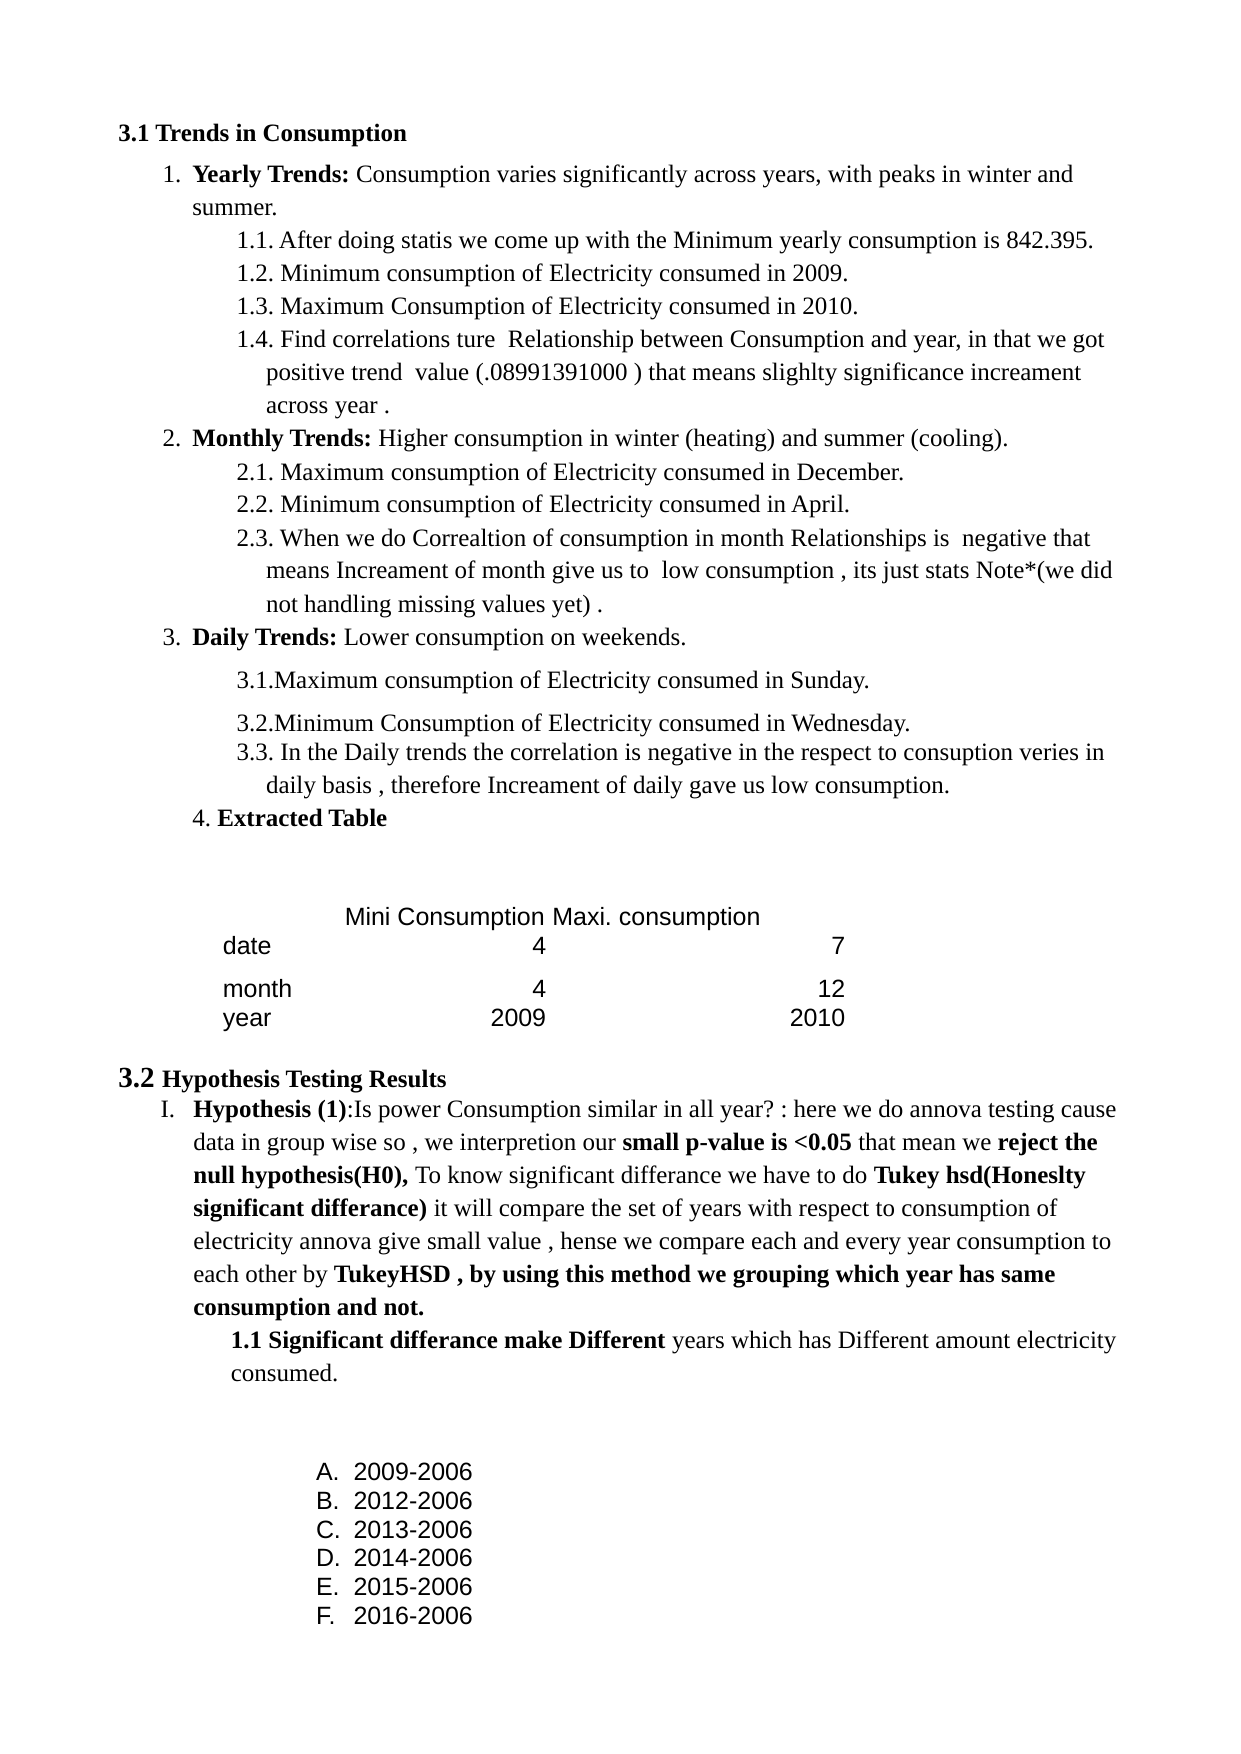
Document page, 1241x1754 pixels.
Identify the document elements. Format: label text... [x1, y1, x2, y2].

table_cell 7 [549, 931, 848, 960]
subtitle 3.1 Trends in Consumption [118, 118, 1122, 147]
table_cell date [220, 931, 341, 960]
table_header Maxi. consumption [549, 902, 848, 931]
list In the Daily trends the correlation is negative in the respect to consuption veries in daily basis , therefore Increament of daily gave us low consumption. [236, 737, 1122, 799]
table_cell 4 [341, 960, 549, 1003]
table_header 2009-2006 [238, 1457, 1141, 1486]
table_cell 2016-2006 [238, 1601, 1141, 1630]
list Minimum Consumption of Electricity consumed in Wednesday. [236, 708, 1122, 737]
list Maximum Consumption of Electricity consumed in 2010. [236, 291, 1122, 320]
list Yearly Trends: Consumption varies significantly across years, with peaks in winter and summer. [162, 159, 1122, 221]
list Find correlations ture Relationship between Consumption and year, in that we got positive trend value (.08991391000 ) that means slighlty significance increament across year . [236, 324, 1122, 419]
list Maximum consumption of Electricity consumed in December. [236, 457, 1122, 485]
table_cell 4 [341, 931, 549, 960]
list Daily Trends: Lower consumption on weekends. [162, 622, 1122, 650]
subtitle 3.2 Hypothesis Testing Results [118, 1060, 1122, 1094]
list Minimum consumption of Electricity consumed in April. [236, 489, 1122, 518]
table_cell year [220, 1003, 341, 1032]
list 1.1 Significant differance make Different years which has Different amount electricity consumed. [193, 1325, 1122, 1387]
table_cell 12 [549, 960, 848, 1003]
list When we do Correaltion of consumption in month Relationships is negative that means Increament of month give us to low consumption , its just stats Note*(we did not handling missing values yet) . [236, 523, 1122, 617]
table_cell month [220, 960, 341, 1003]
list Minimum consumption of Electricity consumed in 2009. [236, 258, 1122, 287]
table_cell 2015-2006 [238, 1572, 1141, 1601]
table_cell 2014-2006 [238, 1544, 1141, 1572]
list Monthly Trends: Higher consumption in winter (heating) and summer (cooling). [162, 423, 1122, 452]
table_cell 2010 [549, 1003, 848, 1032]
table_header Mini Consumption [341, 902, 549, 931]
table_cell 2013-2006 [238, 1515, 1141, 1543]
list Maximum consumption of Electricity consumed in Sunday. [236, 665, 1122, 694]
table_header [220, 902, 341, 931]
text 4. Extracted Table [118, 803, 1122, 832]
list After doing statis we come up with the Minimum yearly consumption is 842.395. [236, 225, 1122, 254]
table_cell 2012-2006 [238, 1486, 1141, 1515]
list Hypothesis (1):Is power Consumption similar in all year? : here we do annova testing cause data in group wise so , we interpretion our small p-value is <0.05 that mean we reject the null hypothesis(H0), To know significant differance we have to do Tukey hsd(Honeslty significant differance) it will compare the set of years with respect to consumption of electricity annova give small value , hense we compare each and every year consumption to each other by TukeyHSD , by using this method we grouping which year has same consumption and not. [175, 1094, 1122, 1321]
table_cell 2009 [341, 1003, 549, 1032]
